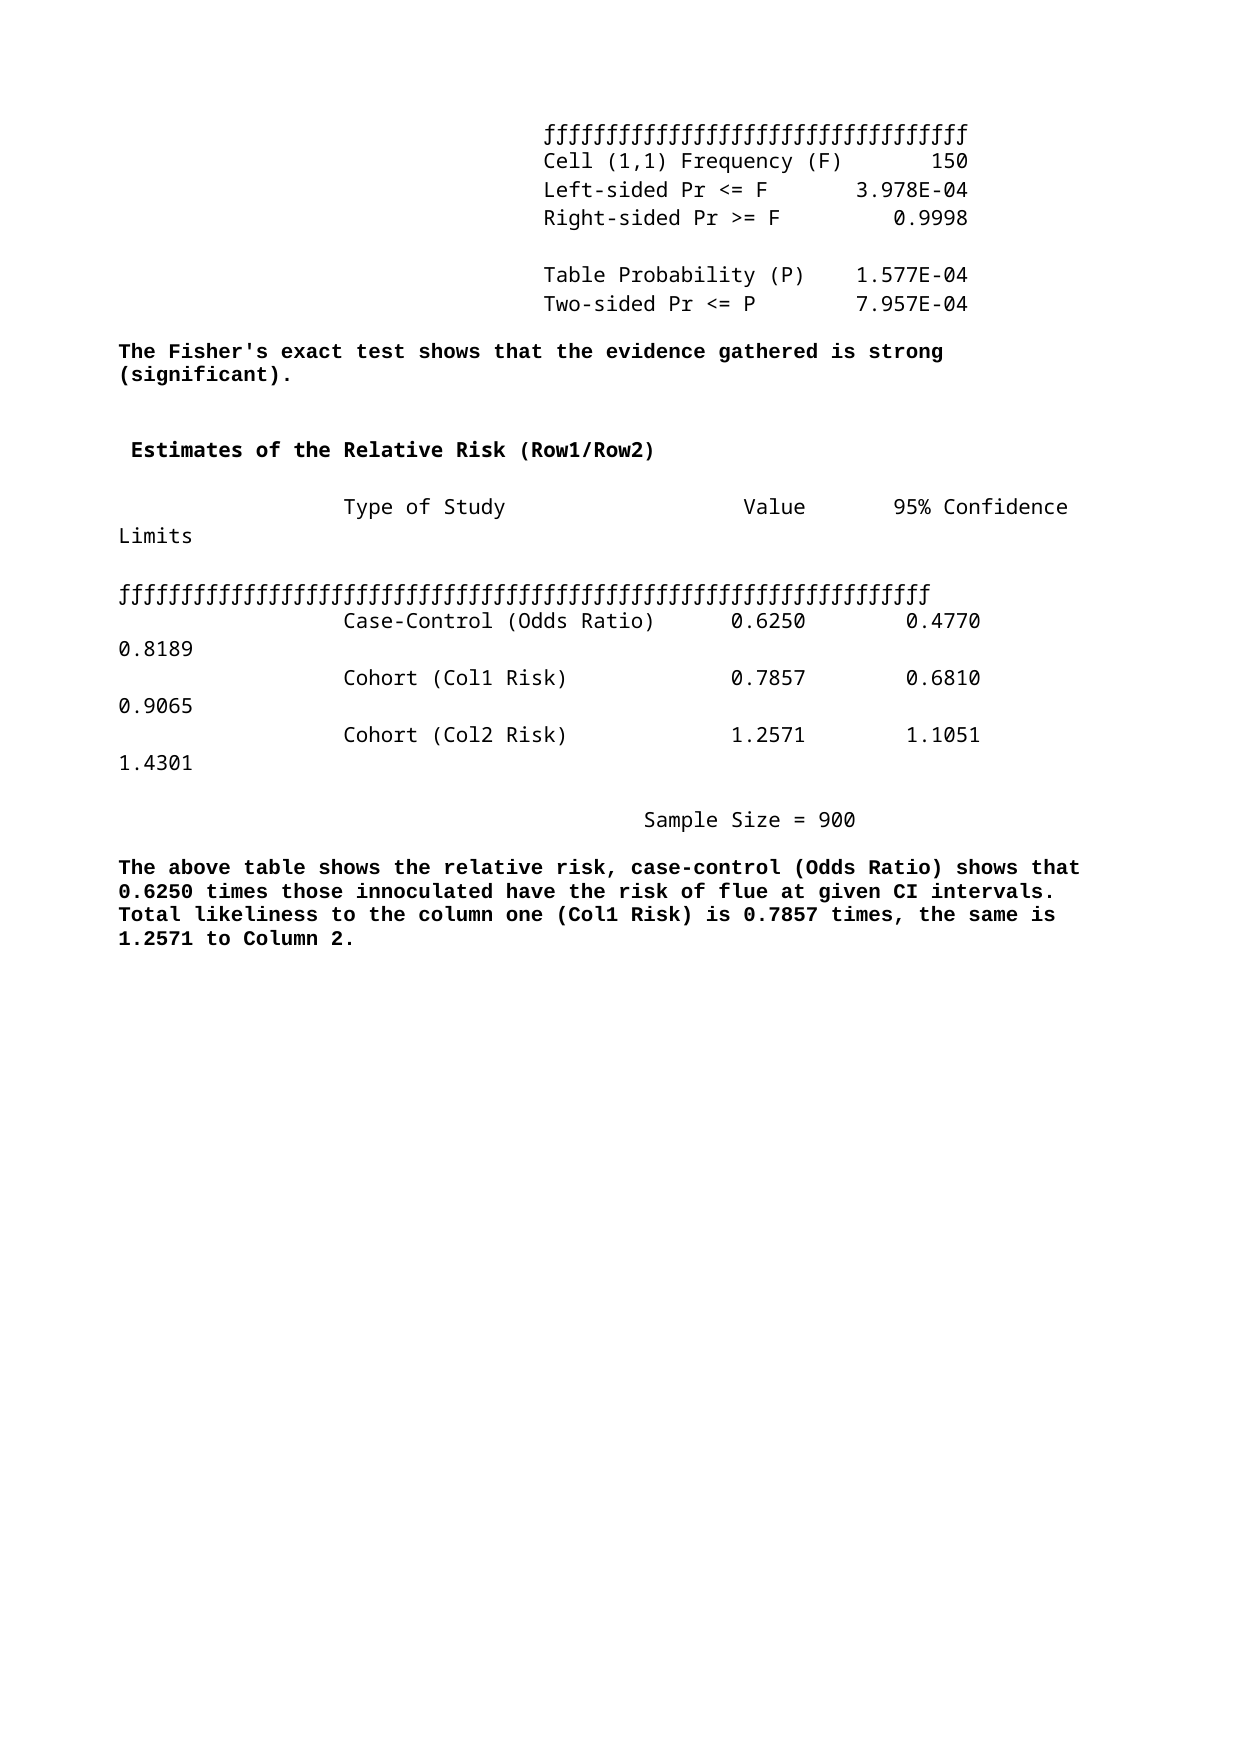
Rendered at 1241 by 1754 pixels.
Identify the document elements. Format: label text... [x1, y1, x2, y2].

text The Fisher's exact test shows that the evidence gathered is strong (significant). [118, 341, 1122, 388]
text Case-Control (Odds Ratio) 0.6250 0.4770 0.8189 [118, 606, 1122, 663]
text Table Probability (P) 1.577E-04 [118, 260, 1122, 289]
text ƒƒƒƒƒƒƒƒƒƒƒƒƒƒƒƒƒƒƒƒƒƒƒƒƒƒƒƒƒƒƒƒƒƒƒƒƒƒƒƒƒƒƒƒƒƒƒƒƒƒƒƒƒƒƒƒƒƒƒƒƒƒƒƒƒ [118, 549, 1122, 606]
text ƒƒƒƒƒƒƒƒƒƒƒƒƒƒƒƒƒƒƒƒƒƒƒƒƒƒƒƒƒƒƒƒƒƒ [118, 118, 1122, 147]
text Estimates of the Relative Risk (Row1/Row2) [118, 435, 1122, 464]
text Cohort (Col1 Risk) 0.7857 0.6810 0.9065 [118, 663, 1122, 720]
text Sample Size = 900 [118, 805, 1122, 833]
text Cohort (Col2 Risk) 1.2571 1.1051 1.4301 [118, 720, 1122, 777]
text Cell (1,1) Frequency (F) 150 [118, 147, 1122, 175]
text Two-sided Pr <= P 7.957E-04 [118, 289, 1122, 317]
text The above table shows the relative risk, case-control (Odds Ratio) shows that 0.6250 times those innoculated have the risk of flue at given CI intervals. Total likeliness to the column one (Col1 Risk) is 0.7857 times, the same is 1.2571 to Column 2. [118, 857, 1122, 952]
text Right-sided Pr >= F 0.9998 [118, 203, 1122, 232]
text Left-sided Pr <= F 3.978E-04 [118, 175, 1122, 203]
text Type of Study Value 95% Confidence Limits [118, 492, 1122, 549]
